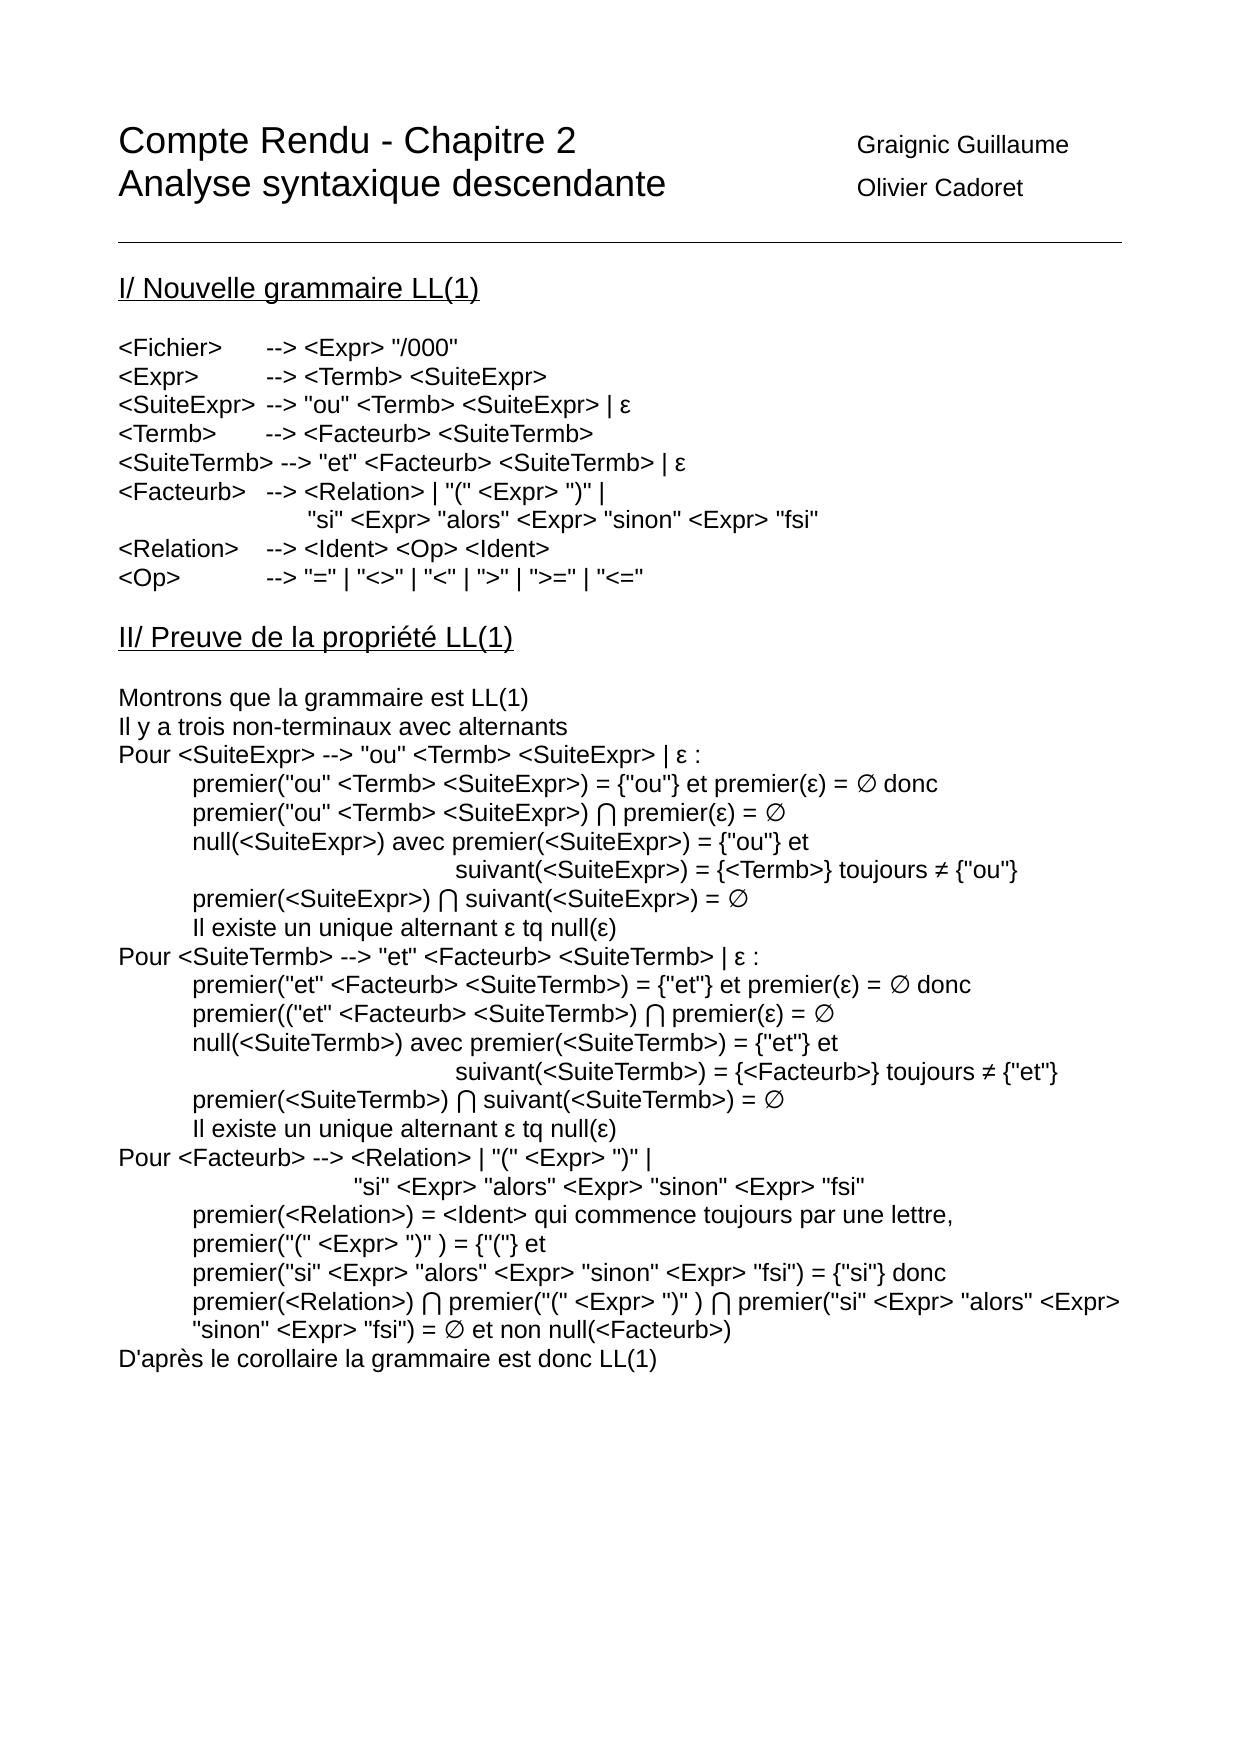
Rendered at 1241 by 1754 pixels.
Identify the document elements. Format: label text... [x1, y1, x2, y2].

text Il y a trois non-terminaux avec alternants [118, 712, 1122, 740]
text premier("et" <Facteurb> <SuiteTermb>) = {"et"} et premier(ε) = ∅ donc [118, 970, 1122, 999]
text premier(<SuiteExpr>) ⋂ suivant(<SuiteExpr>) = ∅ [118, 884, 1122, 913]
text Analyse syntaxique descendante Olivier Cadoret [118, 161, 1122, 204]
text premier(<SuiteTermb>) ⋂ suivant(<SuiteTermb>) = ∅ [118, 1085, 1122, 1114]
text <Termb> --> <Facteurb> <SuiteTermb> [118, 419, 1122, 448]
text <Relation> --> <Ident> <Op> <Ident> [118, 534, 1122, 563]
text null(<SuiteExpr>) avec premier(<SuiteExpr>) = {"ou"} et [118, 827, 1122, 855]
text II/ Preuve de la propriété LL(1) [118, 621, 1122, 654]
text premier("(" <Expr> ")" ) = {"("} et [118, 1229, 1122, 1258]
text D'après le corollaire la grammaire est donc LL(1) [118, 1344, 1122, 1373]
text premier(<Relation>) ⋂ premier("(" <Expr> ")" ) ⋂ premier("si" <Expr> "alors" <Expr> [118, 1287, 1122, 1315]
text "sinon" <Expr> "fsi") = ∅ et non null(<Facteurb>) [118, 1315, 1122, 1344]
text Pour <SuiteExpr> --> "ou" <Termb> <SuiteExpr> | ε : [118, 740, 1122, 769]
text Il existe un unique alternant ε tq null(ε) [118, 1114, 1122, 1143]
text <SuiteExpr> --> "ou" <Termb> <SuiteExpr> | ε [118, 391, 1122, 419]
text <Facteurb> --> <Relation> | "(" <Expr> ")" | [118, 477, 1122, 506]
text premier(<Relation>) = <Ident> qui commence toujours par une lettre, [118, 1200, 1122, 1229]
text <Fichier> --> <Expr> "/000" [118, 333, 1122, 362]
text I/ Nouvelle grammaire LL(1) [118, 271, 1122, 304]
text Pour <SuiteTermb> --> "et" <Facteurb> <SuiteTermb> | ε : [118, 942, 1122, 970]
text <SuiteTermb> --> "et" <Facteurb> <SuiteTermb> | ε [118, 448, 1122, 477]
text Montrons que la grammaire est LL(1) [118, 683, 1122, 712]
text suivant(<SuiteExpr>) = {<Termb>} toujours ≠ {"ou"} [118, 855, 1122, 884]
text premier("ou" <Termb> <SuiteExpr>) = {"ou"} et premier(ε) = ∅ donc [118, 769, 1122, 798]
text suivant(<SuiteTermb>) = {<Facteurb>} toujours ≠ {"et"} [118, 1057, 1122, 1085]
text <Expr> --> <Termb> <SuiteExpr> [118, 362, 1122, 391]
text "si" <Expr> "alors" <Expr> "sinon" <Expr> "fsi" [118, 506, 1122, 534]
text Il existe un unique alternant ε tq null(ε) [118, 913, 1122, 942]
text premier(("et" <Facteurb> <SuiteTermb>) ⋂ premier(ε) = ∅ [118, 999, 1122, 1028]
text Pour <Facteurb> --> <Relation> | "(" <Expr> ")" | [118, 1143, 1122, 1172]
text "si" <Expr> "alors" <Expr> "sinon" <Expr> "fsi" [118, 1172, 1122, 1200]
text Compte Rendu - Chapitre 2 Graignic Guillaume [118, 118, 1122, 161]
text <Op> --> "=" | "<>" | "<" | ">" | ">=" | "<=" [118, 563, 1122, 592]
text premier("si" <Expr> "alors" <Expr> "sinon" <Expr> "fsi") = {"si"} donc [118, 1258, 1122, 1287]
text premier("ou" <Termb> <SuiteExpr>) ⋂ premier(ε) = ∅ [118, 798, 1122, 827]
text null(<SuiteTermb>) avec premier(<SuiteTermb>) = {"et"} et [118, 1028, 1122, 1057]
